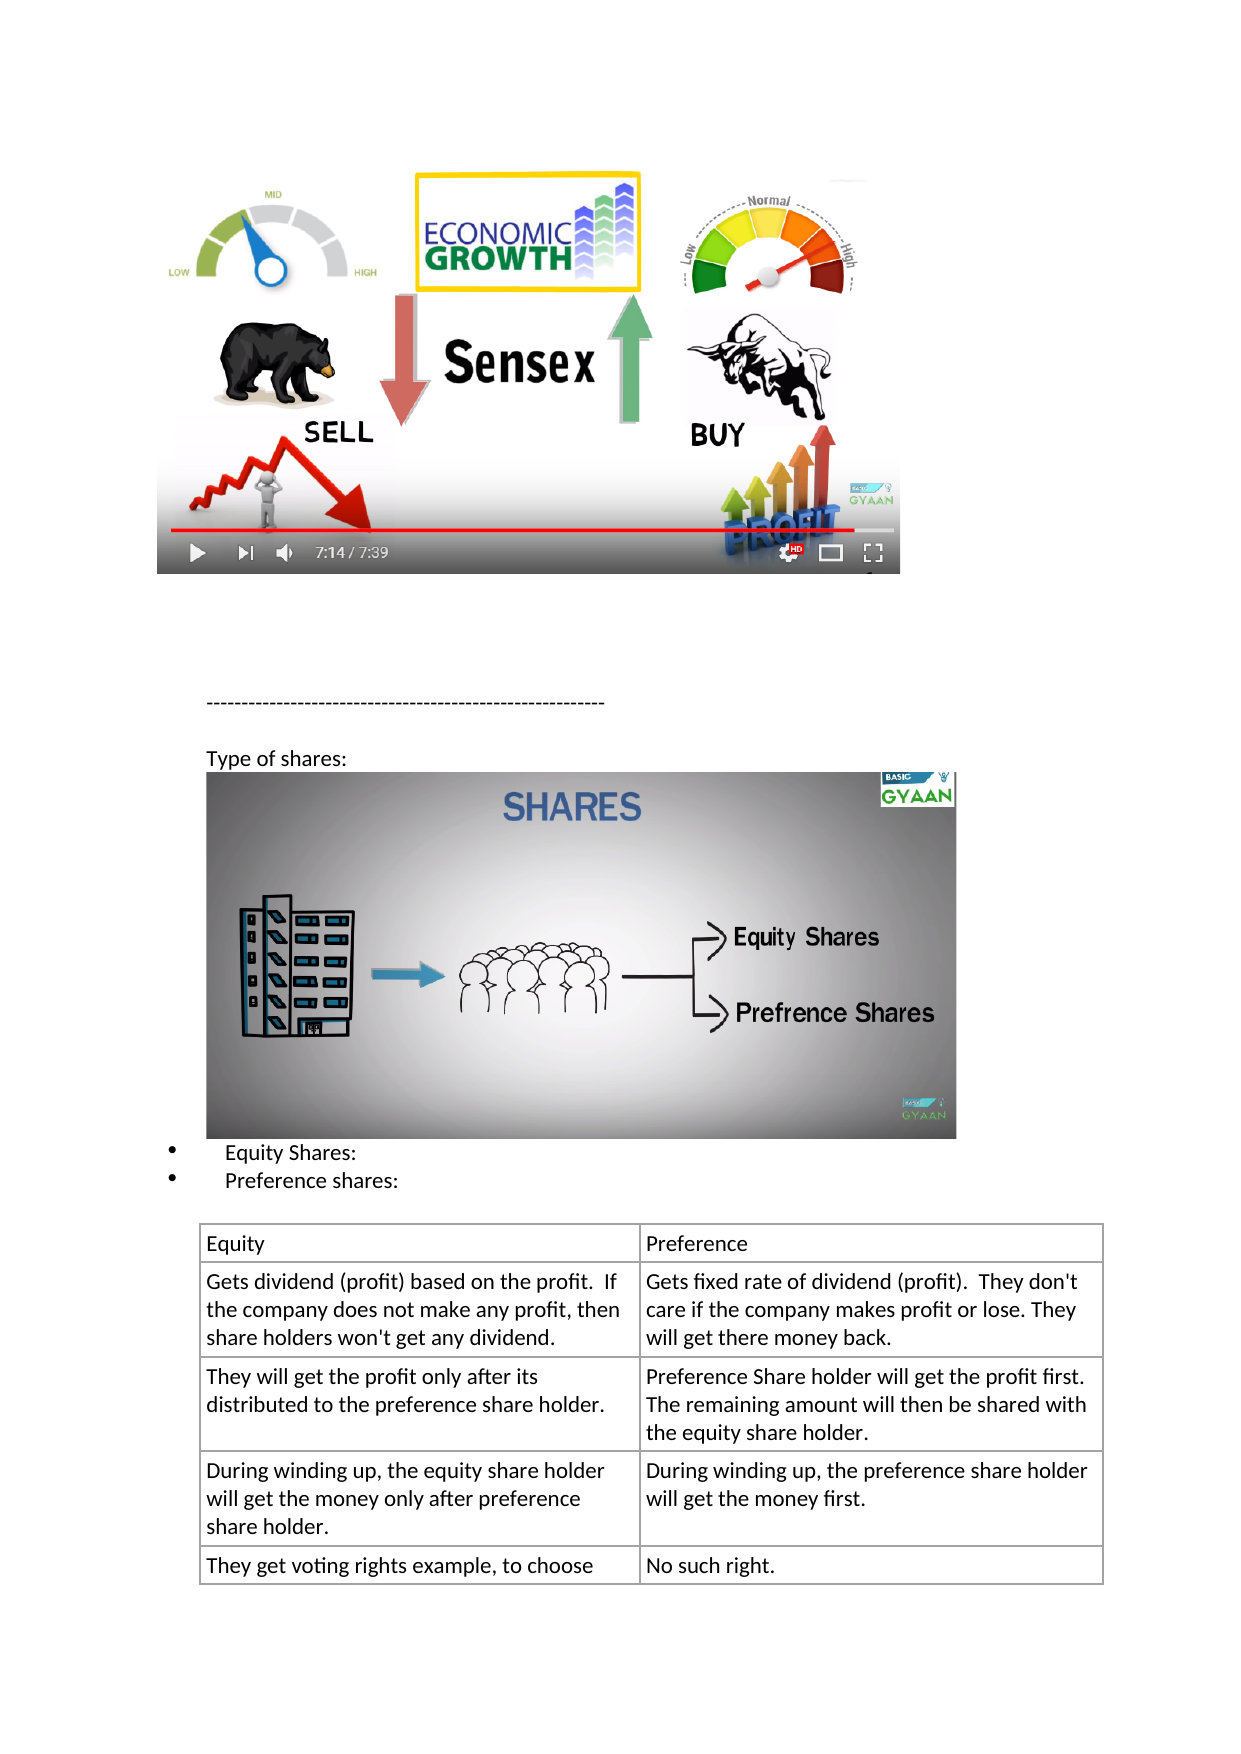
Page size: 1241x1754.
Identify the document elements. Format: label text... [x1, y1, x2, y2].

picture [206, 772, 957, 1139]
table_header Preference [641, 1225, 1102, 1261]
table_cell Gets dividend (profit) based on the profit. If the company does not make any profit, then share holders won't get any dividend. [201, 1263, 639, 1356]
table_cell During winding up, the preference share holder will get the money first. [641, 1452, 1102, 1544]
text --------------------------------------------------------- [206, 688, 1090, 716]
table_cell Preference Share holder will get the profit first. The remaining amount will then be shared with the equity share holder. [641, 1358, 1102, 1450]
table_header Equity [201, 1225, 639, 1261]
table_cell No such right. [641, 1547, 1102, 1583]
text Type of shares: [206, 744, 1090, 772]
table_cell During winding up, the equity share holder will get the money only after preference share holder. [201, 1452, 639, 1544]
list Preference shares: [169, 1167, 1090, 1194]
table_cell They will get the profit only after its distributed to the preference share holder. [201, 1358, 639, 1450]
table_cell Gets fixed rate of dividend (profit). They don't care if the company makes profit or lose. They will get there money back. [641, 1263, 1102, 1356]
picture [150, 150, 901, 576]
list Equity Shares: [169, 1138, 1090, 1167]
table_cell They get voting rights example, to choose [201, 1547, 639, 1583]
